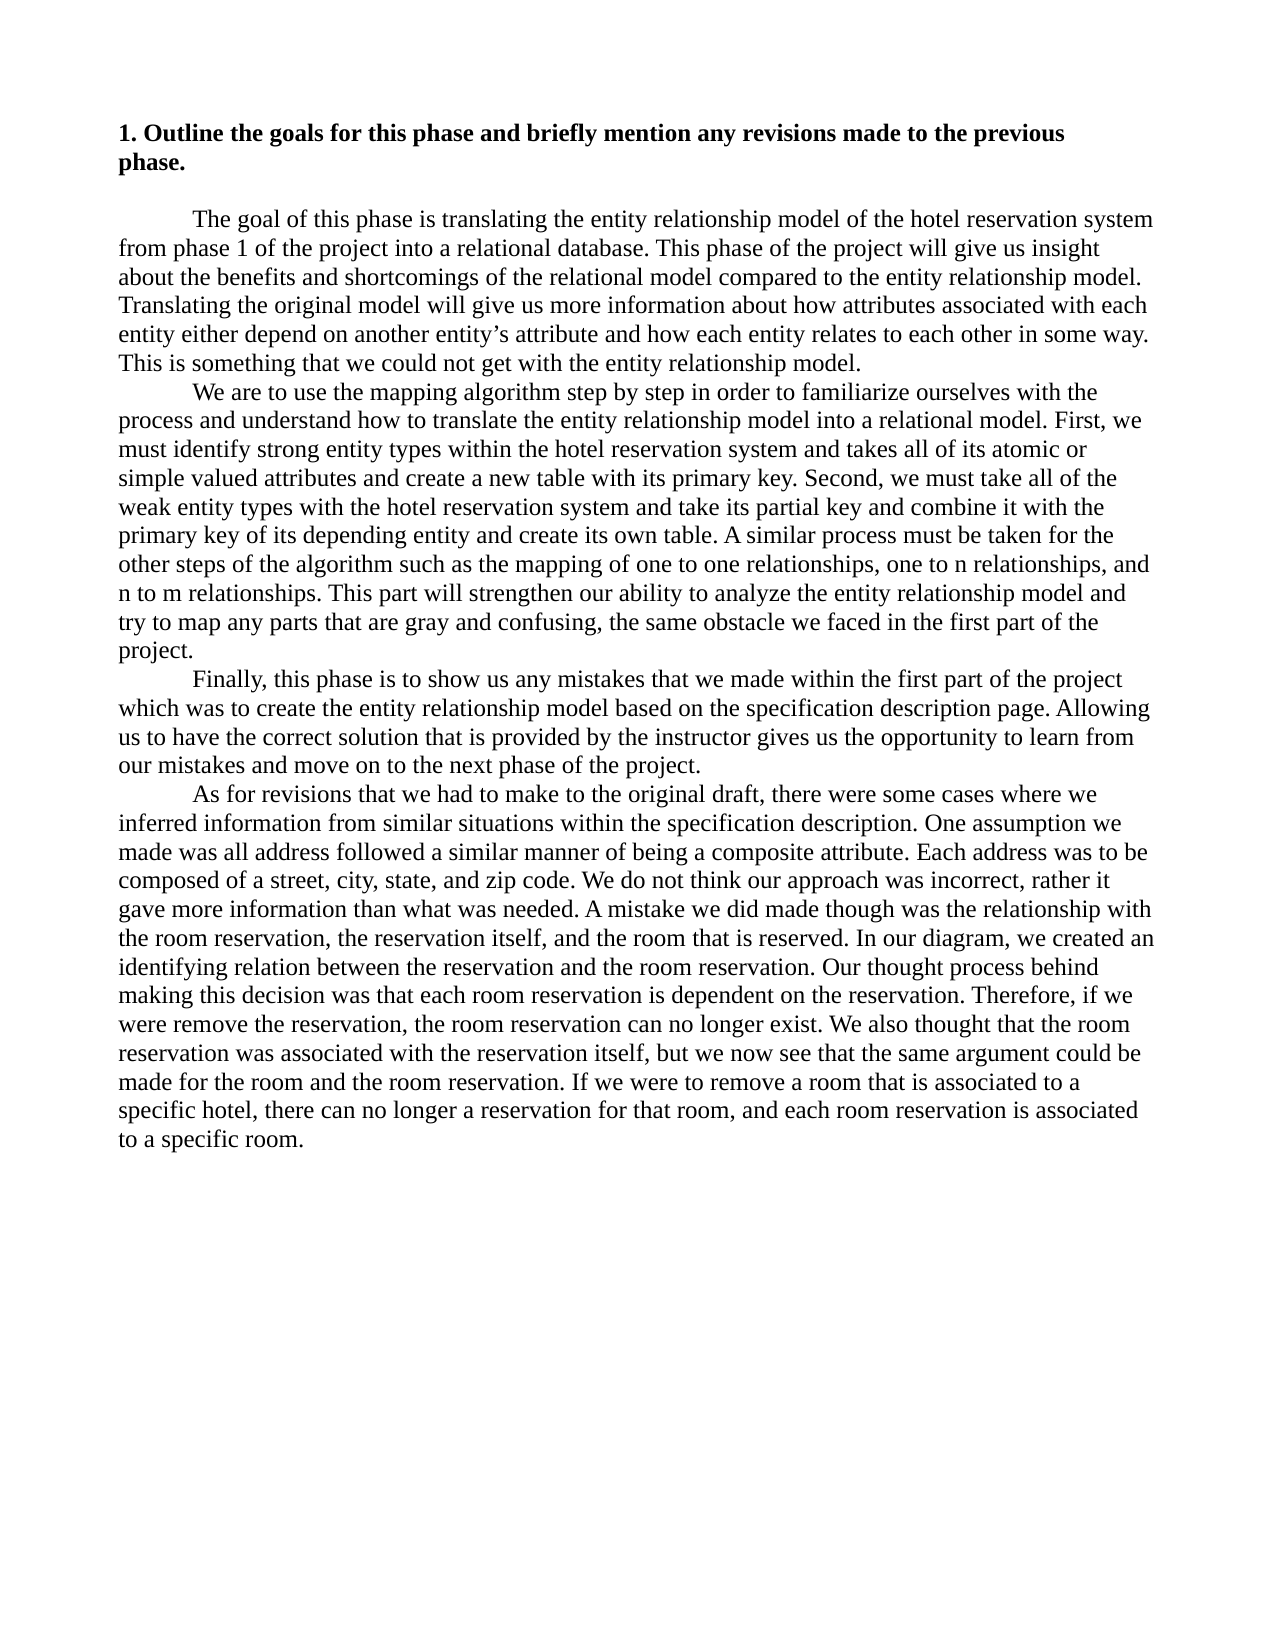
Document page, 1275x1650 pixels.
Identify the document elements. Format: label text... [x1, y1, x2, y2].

text Finally, this phase is to show us any mistakes that we made within the first part of the project which was to create the entity relationship model based on the specification description page. Allowing us to have the correct solution that is provided by the instructor gives us the opportunity to learn from our mistakes and move on to the next phase of the project. [118, 664, 1157, 779]
text The goal of this phase is translating the entity relationship model of the hotel reservation system from phase 1 of the project into a relational database. This phase of the project will give us insight about the benefits and shortcomings of the relational model compared to the entity relationship model. Translating the original model will give us more information about how attributes associated with each entity either depend on another entity’s attribute and how each entity relates to each other in some way. This is something that we could not get with the entity relationship model. [118, 204, 1157, 377]
text As for revisions that we had to make to the original draft, there were some cases where we inferred information from similar situations within the specification description. One assumption we made was all address followed a similar manner of being a composite attribute. Each address was to be composed of a street, city, state, and zip code. We do not think our approach was incorrect, rather it gave more information than what was needed. A mistake we did made though was the relationship with the room reservation, the reservation itself, and the room that is reserved. In our diagram, we created an identifying relation between the reservation and the room reservation. Our thought process behind making this decision was that each room reservation is dependent on the reservation. Therefore, if we were remove the reservation, the room reservation can no longer exist. We also thought that the room reservation was associated with the reservation itself, but we now see that the same argument could be made for the room and the room reservation. If we were to remove a room that is associated to a specific hotel, there can no longer a reservation for that room, and each room reservation is associated to a specific room. [118, 779, 1157, 1153]
text phase. [118, 147, 1157, 176]
text 1. Outline the goals for this phase and briefly mention any revisions made to the previous [118, 118, 1157, 147]
text We are to use the mapping algorithm step by step in order to familiarize ourselves with the process and understand how to translate the entity relationship model into a relational model. First, we must identify strong entity types within the hotel reservation system and takes all of its atomic or simple valued attributes and create a new table with its primary key. Second, we must take all of the weak entity types with the hotel reservation system and take its partial key and combine it with the primary key of its depending entity and create its own table. A similar process must be taken for the other steps of the algorithm such as the mapping of one to one relationships, one to n relationships, and n to m relationships. This part will strengthen our ability to analyze the entity relationship model and try to map any parts that are gray and confusing, the same obstacle we faced in the first part of the project. [118, 377, 1157, 664]
